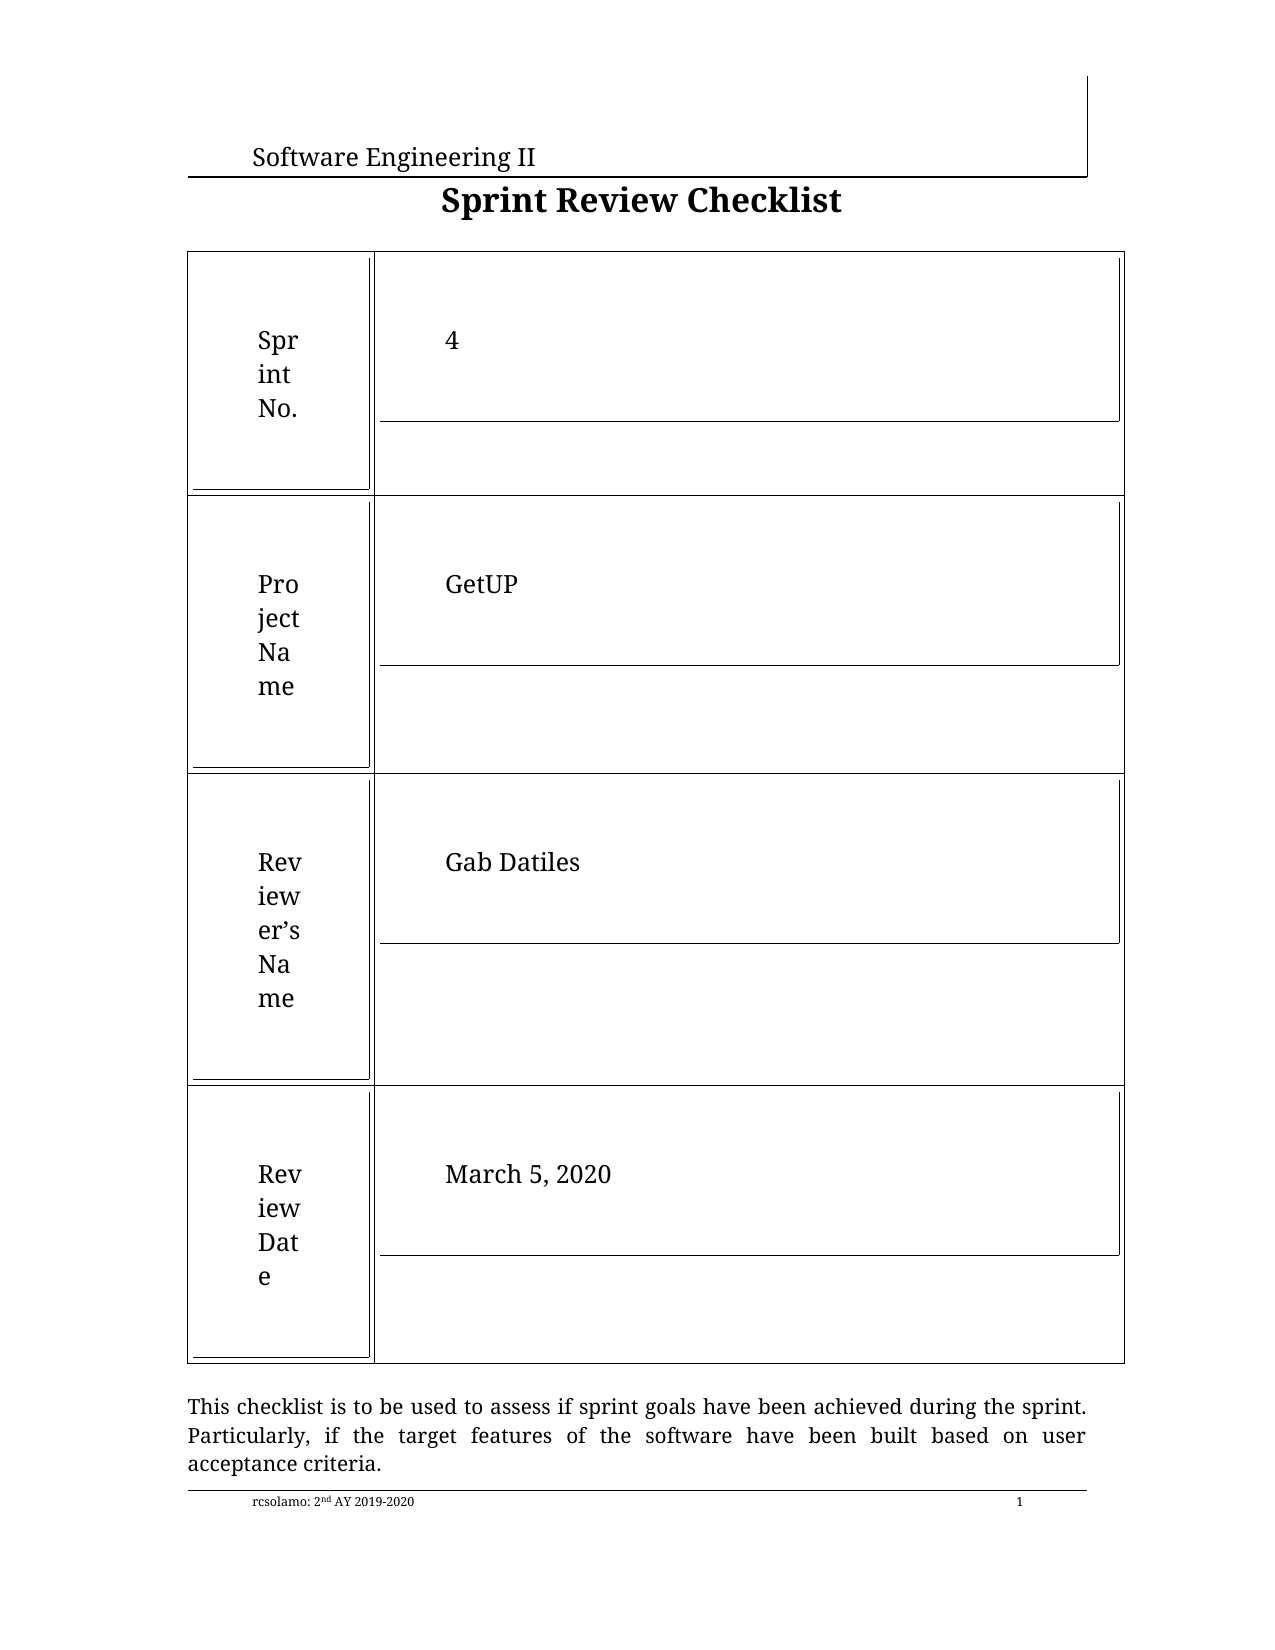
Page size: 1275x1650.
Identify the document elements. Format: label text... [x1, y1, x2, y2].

table_cell GetUP [375, 496, 1124, 773]
table_cell Gab Datiles [375, 774, 1124, 1085]
table_cell March 5, 2020 [375, 1086, 1124, 1363]
text Sprint Review Checklist [187, 177, 1087, 223]
table_header 4 [375, 252, 1124, 495]
table_cell Project Name [188, 496, 374, 773]
text This checklist is to be used to assess if sprint goals have been achieved during the sprint. Particularly, if the target features of the software have been built based on user acceptance criteria. [187, 1392, 1087, 1478]
table_cell Reviewer’s Name [188, 774, 374, 1085]
table_header Sprint No. [188, 252, 374, 495]
table_cell Review Date [188, 1086, 374, 1363]
